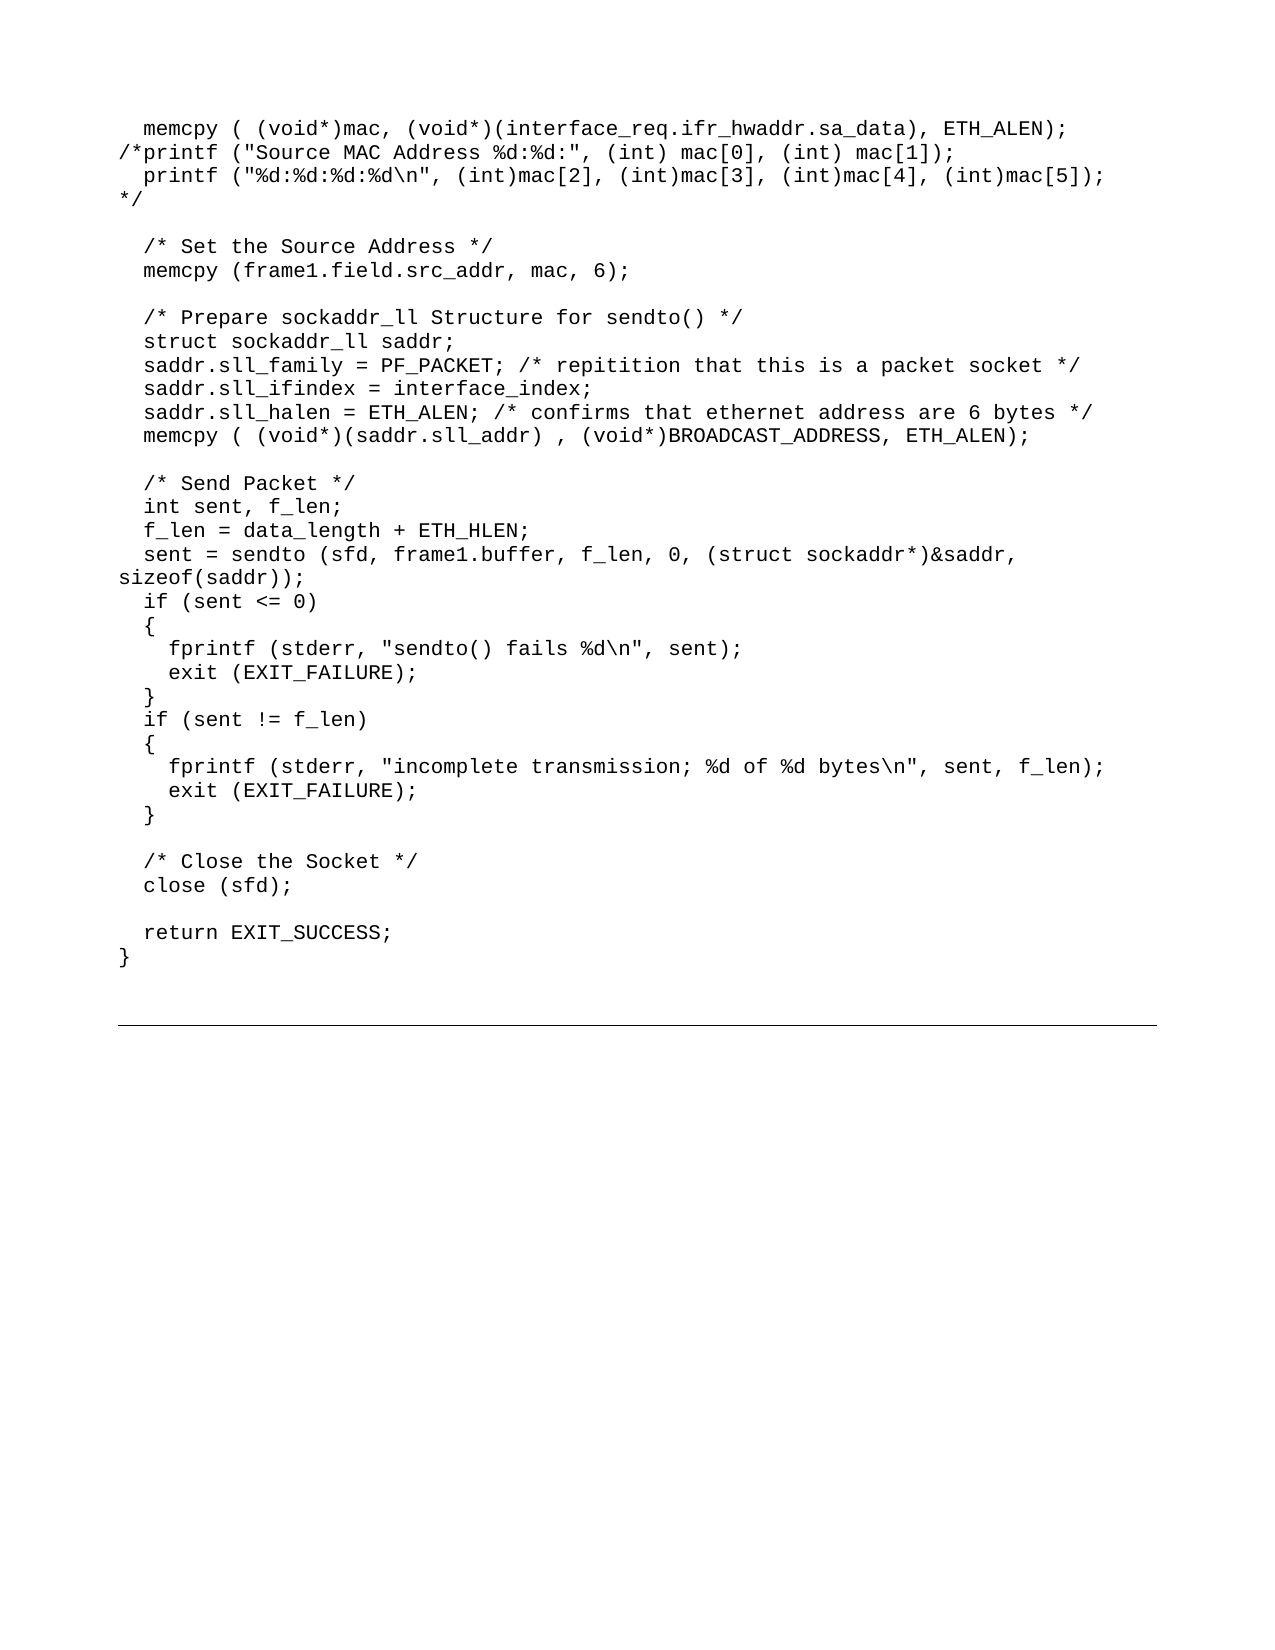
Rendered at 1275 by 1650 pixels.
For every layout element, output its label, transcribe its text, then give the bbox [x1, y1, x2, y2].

text if (sent != f_len) [118, 709, 1157, 733]
text memcpy (frame1.field.src_addr, mac, 6); [118, 260, 1157, 284]
text memcpy ( (void*)(saddr.sll_addr) , (void*)BROADCAST_ADDRESS, ETH_ALEN); [118, 426, 1157, 449]
text if (sent <= 0) [118, 591, 1157, 615]
text } [118, 946, 1157, 969]
text /* Prepare sockaddr_ll Structure for sendto() */ [118, 307, 1157, 331]
text return EXIT_SUCCESS; [118, 922, 1157, 946]
text saddr.sll_ifindex = interface_index; [118, 378, 1157, 402]
text /* Send Packet */ [118, 473, 1157, 496]
text exit (EXIT_FAILURE); [118, 780, 1157, 804]
text struct sockaddr_ll saddr; [118, 331, 1157, 354]
text printf ("%d:%d:%d:%d\n", (int)mac[2], (int)mac[3], (int)mac[4], (int)mac[5]); [118, 165, 1157, 189]
text { [118, 733, 1157, 757]
text saddr.sll_family = PF_PACKET; /* repitition that this is a packet socket */ [118, 354, 1157, 378]
text int sent, f_len; [118, 496, 1157, 520]
text memcpy ( (void*)mac, (void*)(interface_req.ifr_hwaddr.sa_data), ETH_ALEN); [118, 118, 1157, 142]
text saddr.sll_halen = ETH_ALEN; /* confirms that ethernet address are 6 bytes */ [118, 402, 1157, 426]
text } [118, 686, 1157, 709]
text exit (EXIT_FAILURE); [118, 662, 1157, 686]
text /*printf ("Source MAC Address %d:%d:", (int) mac[0], (int) mac[1]); [118, 142, 1157, 165]
text } [118, 804, 1157, 827]
text fprintf (stderr, "sendto() fails %d\n", sent); [118, 638, 1157, 662]
text close (sfd); [118, 875, 1157, 898]
text */ [118, 189, 1157, 213]
text fprintf (stderr, "incomplete transmission; %d of %d bytes\n", sent, f_len); [118, 757, 1157, 780]
text /* Close the Socket */ [118, 851, 1157, 875]
text sent = sendto (sfd, frame1.buffer, f_len, 0, (struct sockaddr*)&saddr, sizeof(saddr)); [118, 544, 1157, 591]
text f_len = data_length + ETH_HLEN; [118, 520, 1157, 544]
text { [118, 615, 1157, 638]
text /* Set the Source Address */ [118, 236, 1157, 260]
